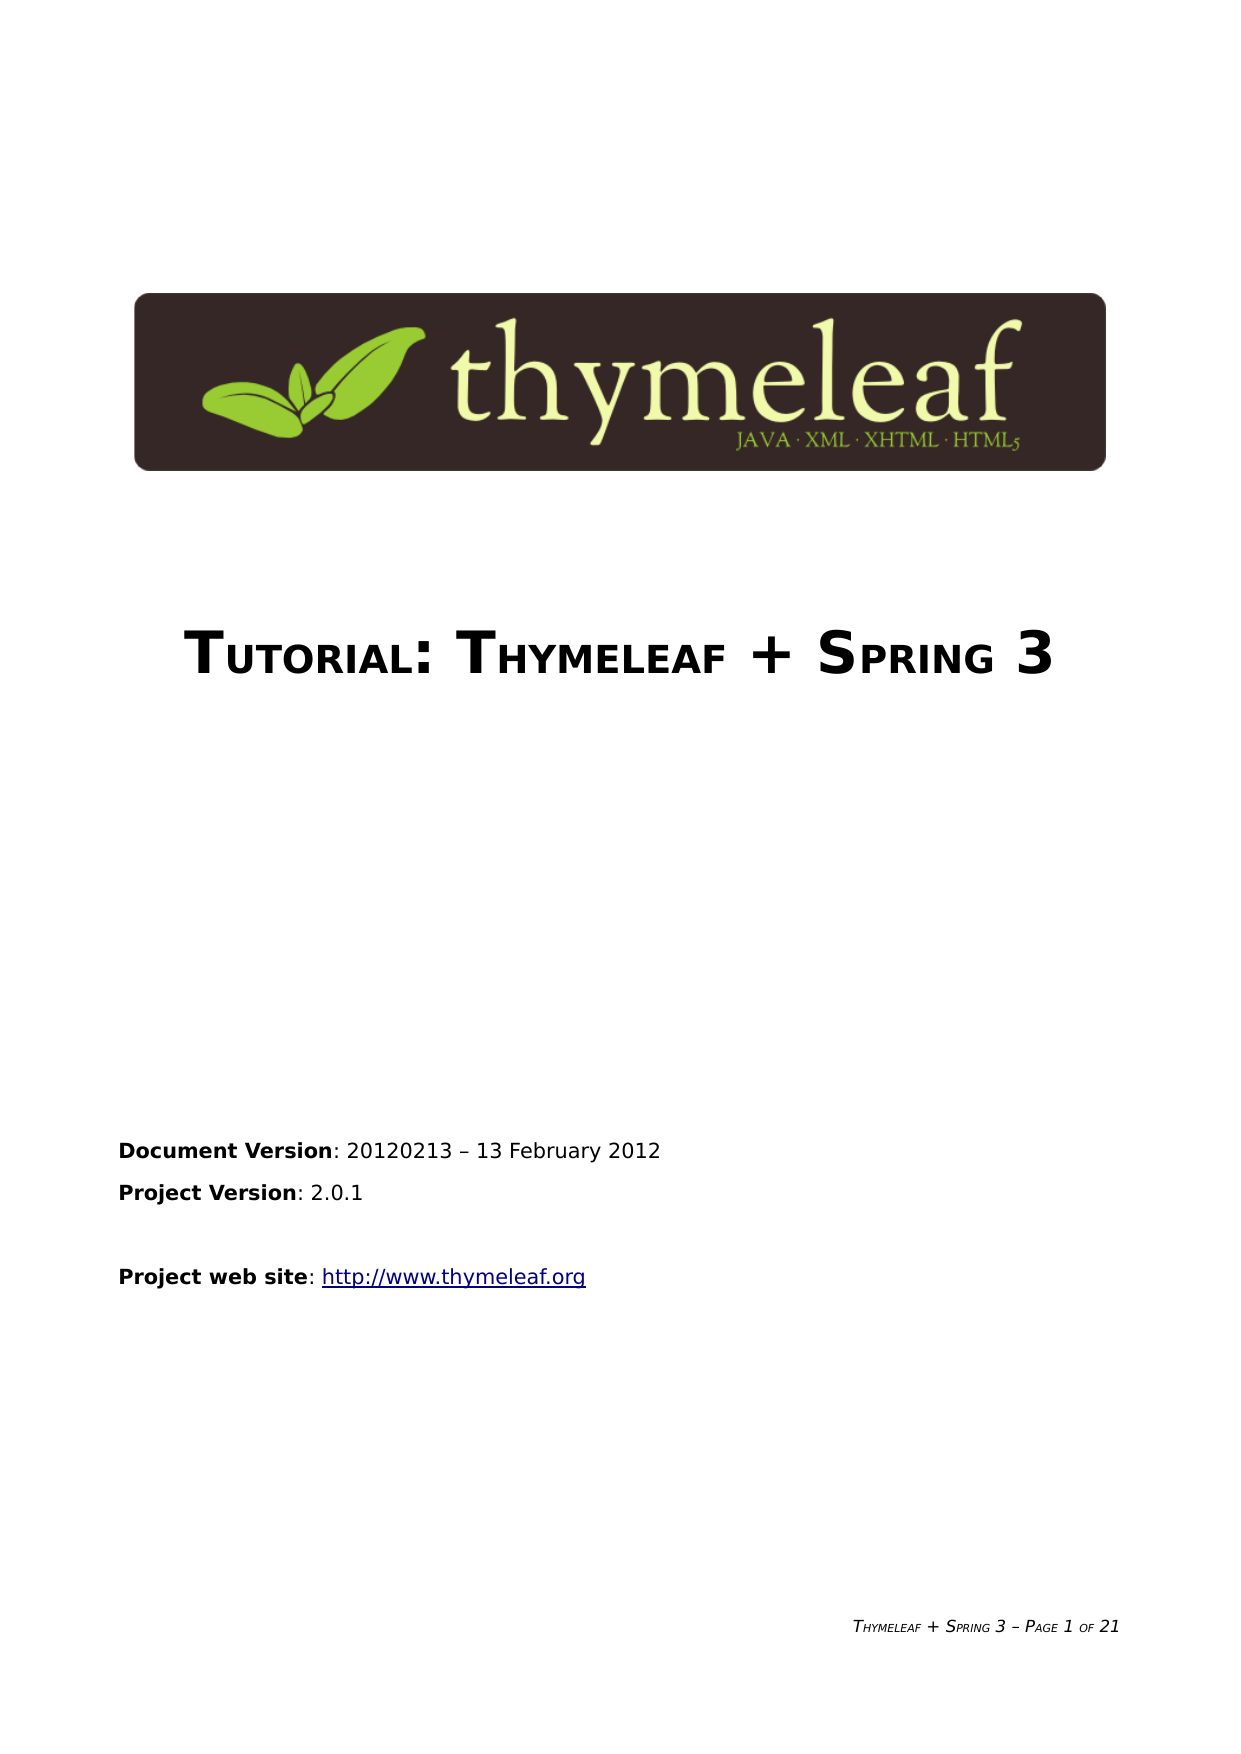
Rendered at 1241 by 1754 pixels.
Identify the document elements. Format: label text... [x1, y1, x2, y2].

text Project Version: 2.0.1 [118, 1181, 1122, 1206]
text Document Version: 20120213 – 13 February 2012 [118, 1139, 1122, 1164]
picture [134, 293, 1106, 471]
text Project web site: http://www.thymeleaf.org [118, 1265, 1122, 1289]
title Tutorial: Thymeleaf + Spring 3 [118, 620, 1122, 688]
